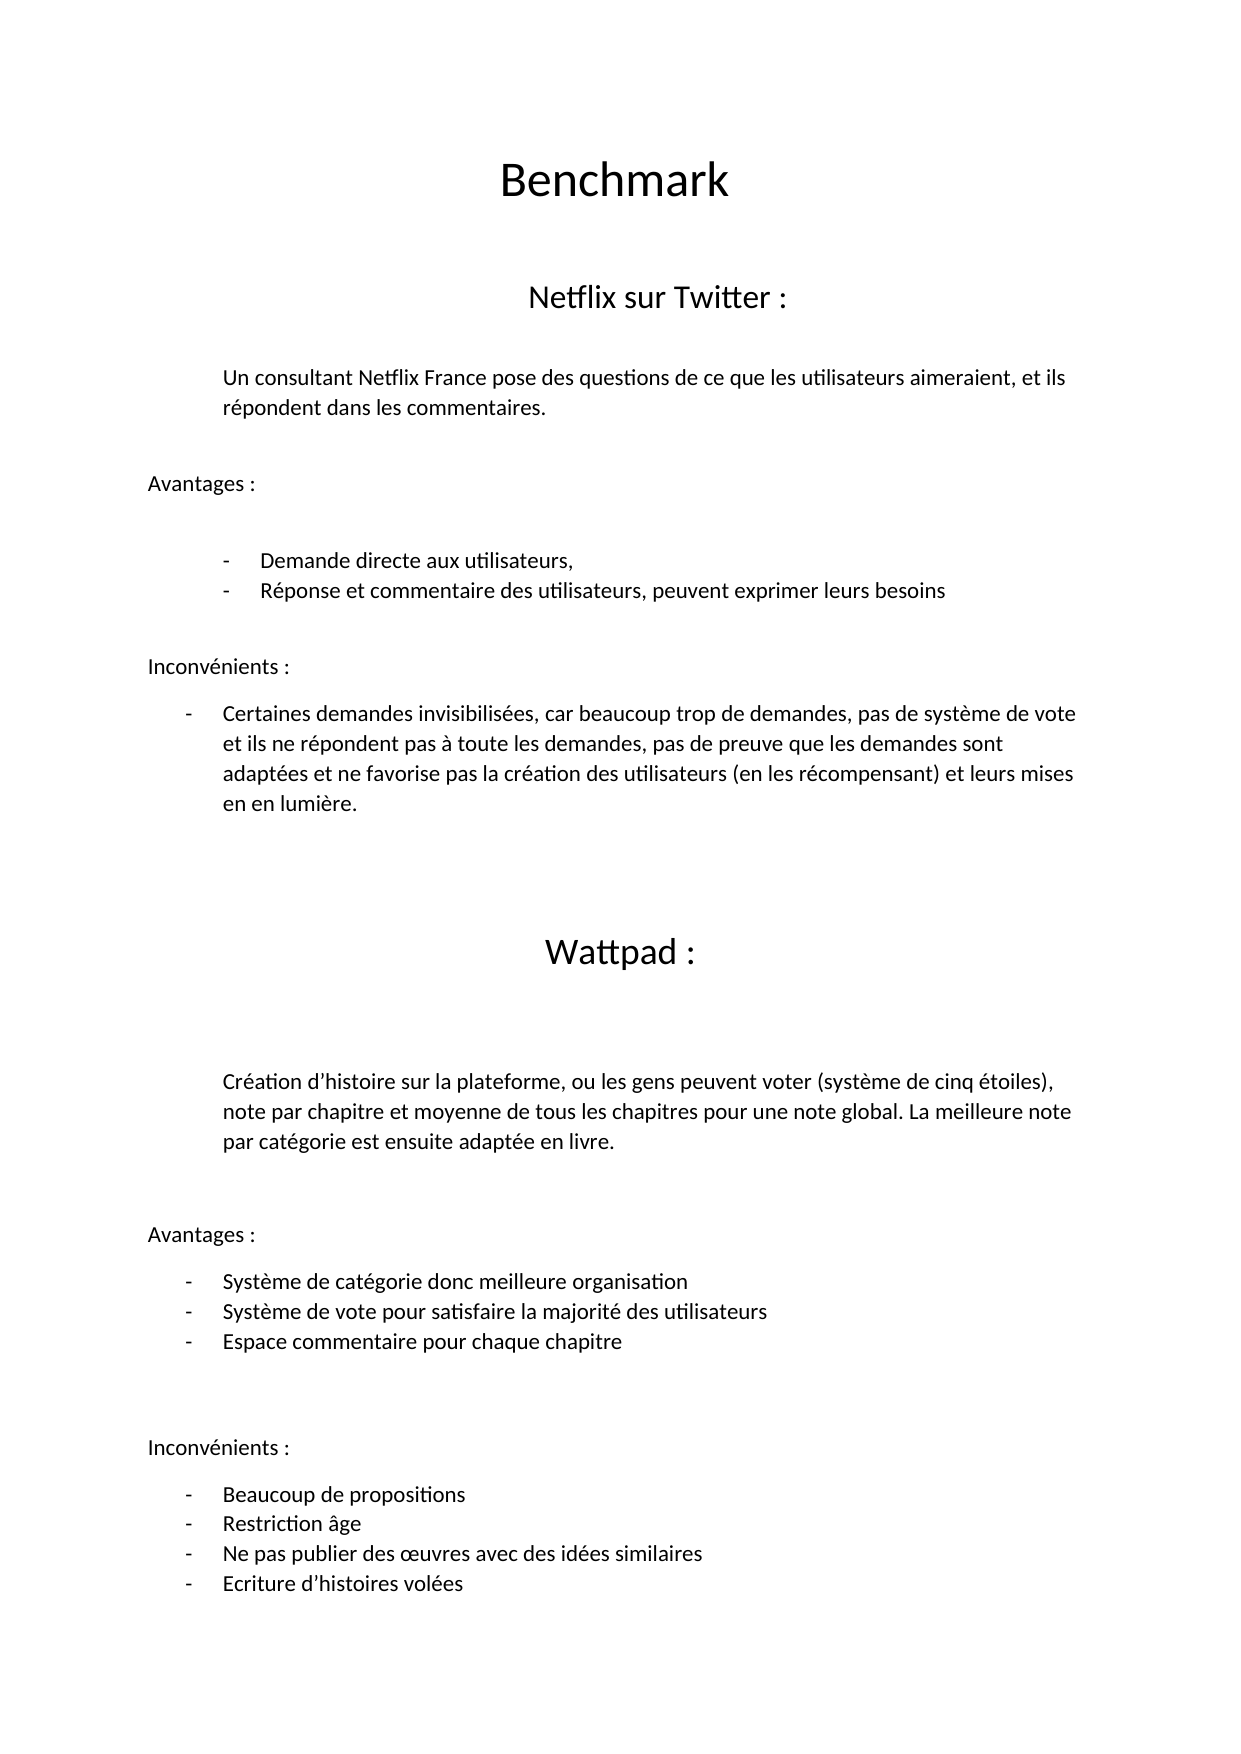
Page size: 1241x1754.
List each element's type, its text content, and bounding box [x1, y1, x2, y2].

list Demande directe aux utilisateurs, [223, 546, 1093, 574]
text Avantages : [148, 469, 1093, 498]
list Restriction âge [185, 1509, 1093, 1538]
list Réponse et commentaire des utilisateurs, peuvent exprimer leurs besoins [223, 576, 1093, 604]
text Benchmark [148, 148, 1093, 209]
list Certaines demandes invisibilisées, car beaucoup trop de demandes, pas de système de vote et ils ne répondent pas à toute les demandes, pas de preuve que les demandes sont adaptées et ne favorise pas la création des utilisateurs (en les récompensant) et leurs mises en en lumière. [185, 699, 1093, 817]
list Système de catégorie donc meilleure organisation [185, 1267, 1093, 1295]
list Un consultant Netflix France pose des questions de ce que les utilisateurs aimeraient, et ils répondent dans les commentaires. [223, 363, 1093, 421]
list Ne pas publier des œuvres avec des idées similaires [185, 1539, 1093, 1567]
list Netflix sur Twitter : [223, 276, 1093, 317]
list Création d’histoire sur la plateforme, ou les gens peuvent voter (système de cinq étoiles), note par chapitre et moyenne de tous les chapitres pour une note global. La meilleure note par catégorie est ensuite adaptée en livre. [223, 1067, 1093, 1155]
text Inconvénients : [148, 1433, 1093, 1461]
list Système de vote pour satisfaire la majorité des utilisateurs [185, 1297, 1093, 1325]
text Inconvénients : [148, 652, 1093, 680]
list Ecriture d’histoires volées [185, 1569, 1093, 1597]
list Espace commentaire pour chaque chapitre [185, 1327, 1093, 1355]
text Avantages : [148, 1220, 1093, 1248]
list Beaucoup de propositions [185, 1480, 1093, 1508]
text Wattpad : [148, 928, 1093, 974]
